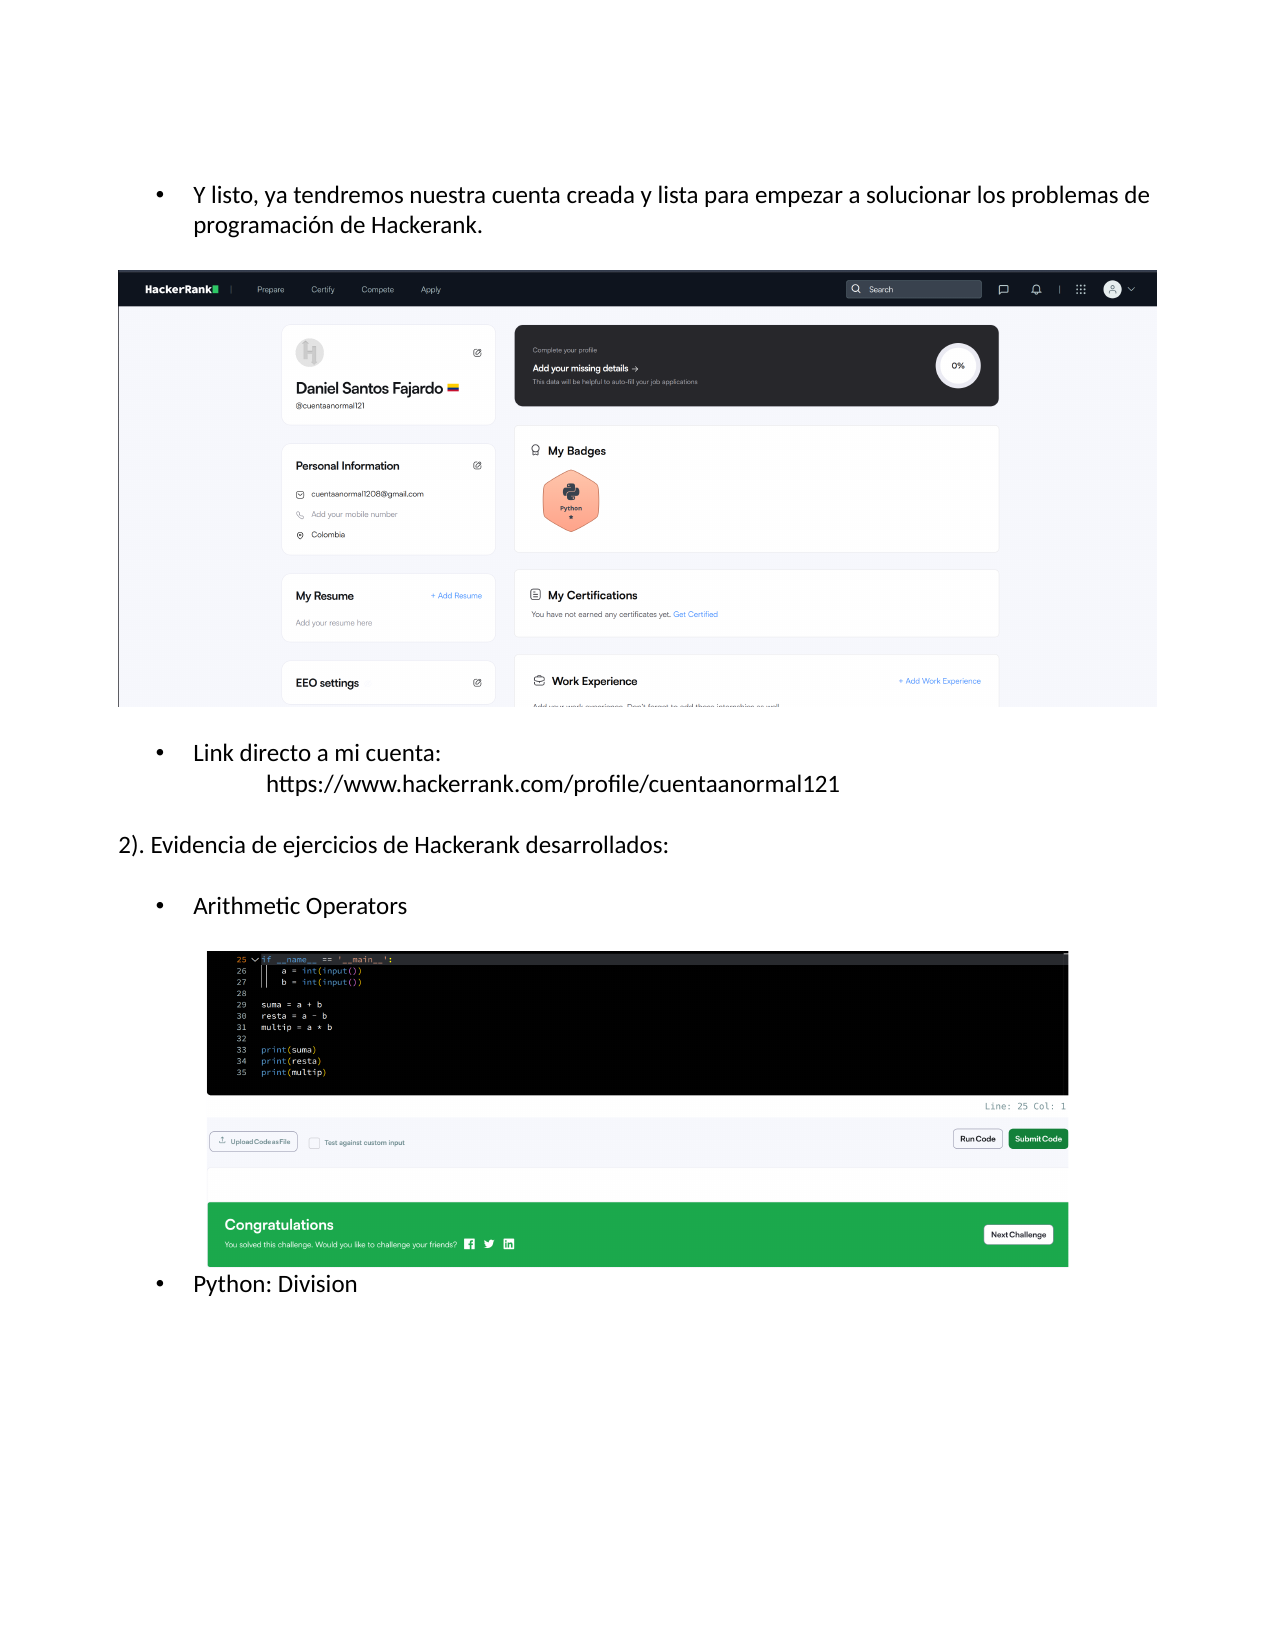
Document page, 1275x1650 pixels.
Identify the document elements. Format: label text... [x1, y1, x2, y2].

list Arithmetic Operators [156, 890, 1157, 921]
list Link directo a mi cuenta: [156, 737, 1157, 768]
list Y listo, ya tendremos nuestra cuenta creada y lista para empezar a solucionar los problemas de programación de Hackerank. [156, 179, 1157, 240]
text 2). Evidencia de ejercicios de Hackerank desarrollados: [118, 829, 1157, 859]
text https://www.hackerrank.com/profile/cuentaanormal121 [266, 768, 1157, 798]
picture [206, 951, 1069, 1268]
list Python: Division [156, 1182, 1157, 1298]
picture [118, 270, 1157, 707]
